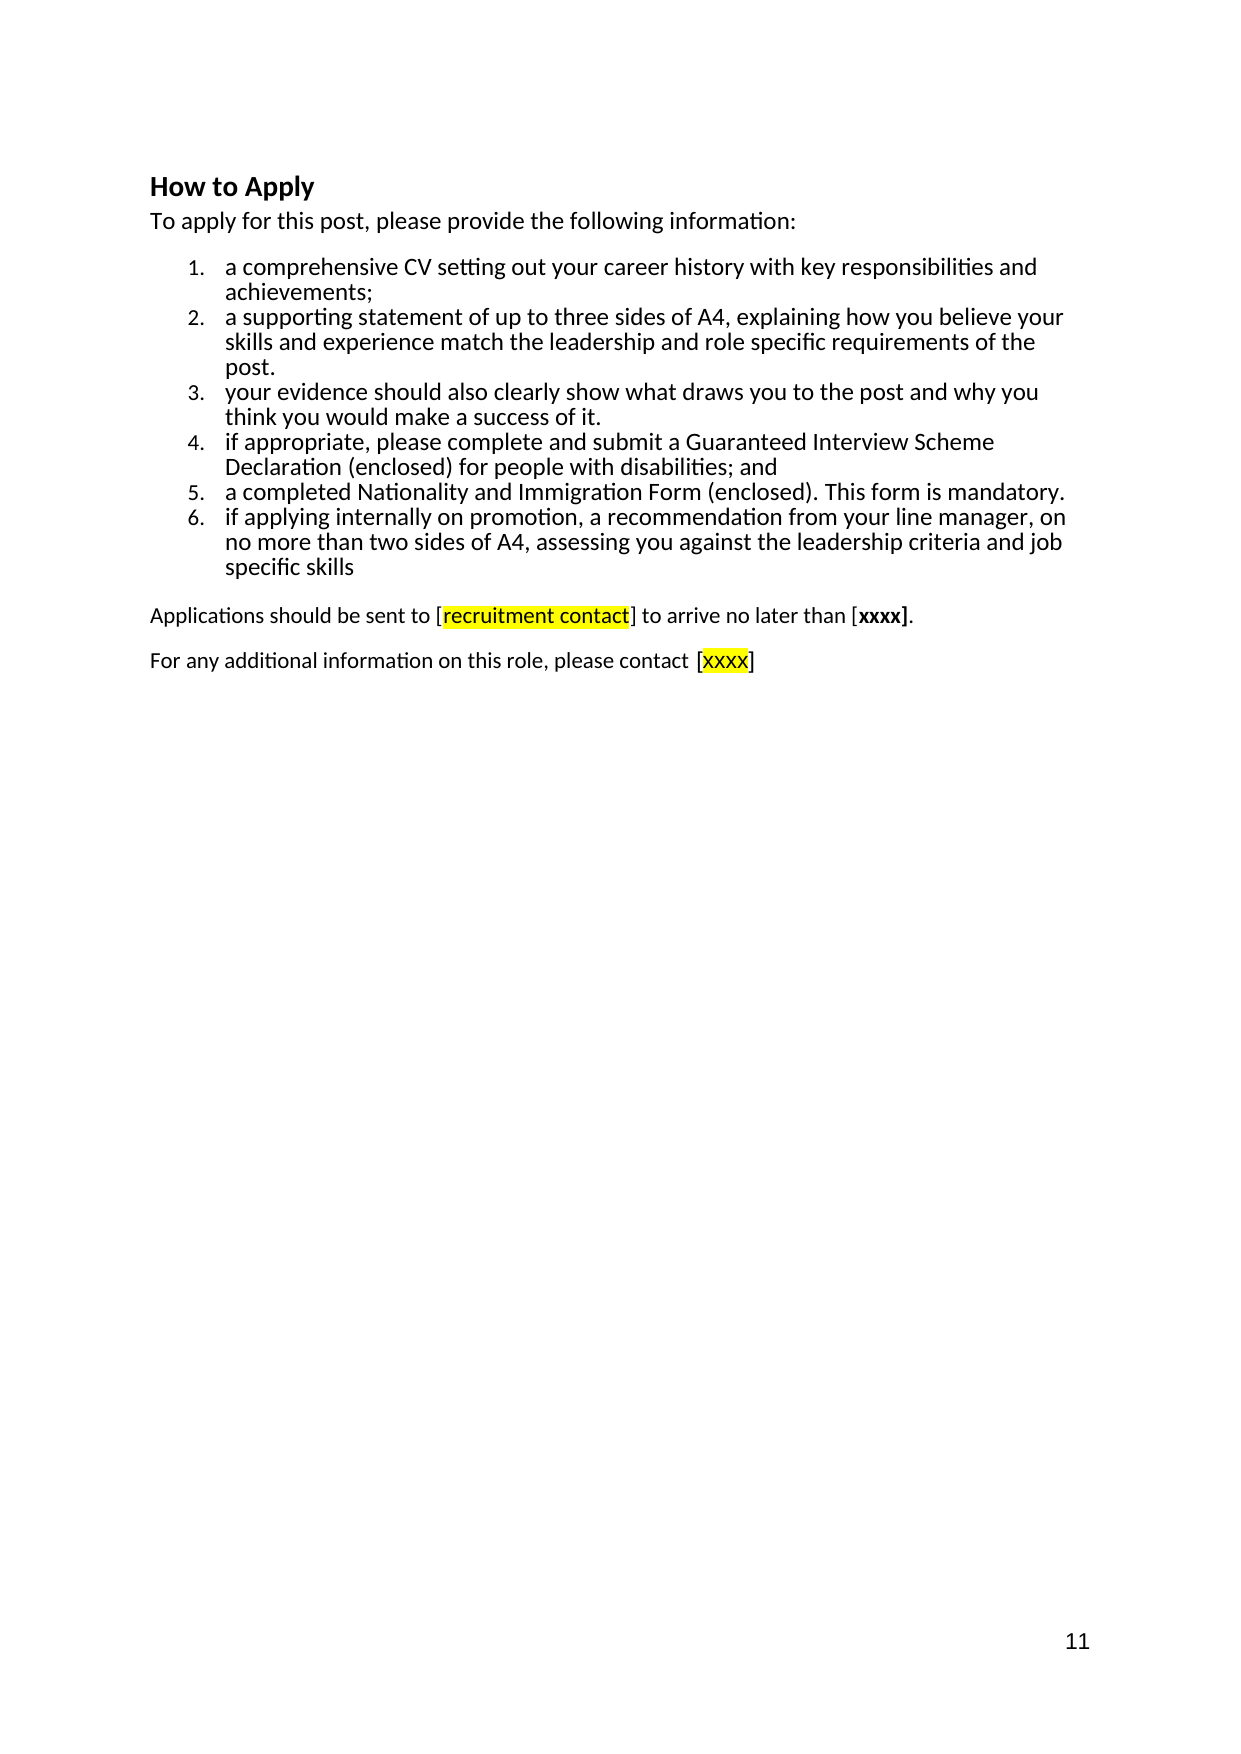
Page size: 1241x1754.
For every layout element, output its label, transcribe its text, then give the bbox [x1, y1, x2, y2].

text For any additional information on this role, please contact [xxxx] [150, 648, 1090, 674]
text Applications should be sent to [recruitment contact] to arrive no later than [xxxx]. [150, 606, 1090, 629]
text To apply for this post, please provide the following information: [150, 210, 1090, 235]
list a comprehensive CV setting out your career history with key responsibilities and achievements; [187, 256, 1090, 306]
list your evidence should also clearly show what draws you to the post and why you think you would make a success of it. [187, 381, 1090, 431]
list a completed Nationality and Immigration Form (enclosed). This form is mandatory. [187, 481, 1090, 506]
list a supporting statement of up to three sides of A4, explaining how you believe your skills and experience match the leadership and role specific requirements of the post. [187, 306, 1090, 381]
list if appropriate, please complete and submit a Guaranteed Interview Scheme Declaration (enclosed) for people with disabilities; and [187, 431, 1090, 481]
subtitle How to Apply [150, 175, 1090, 204]
list if applying internally on promotion, a recommendation from your line manager, on no more than two sides of A4, assessing you against the leadership criteria and job specific skills [187, 506, 1090, 581]
